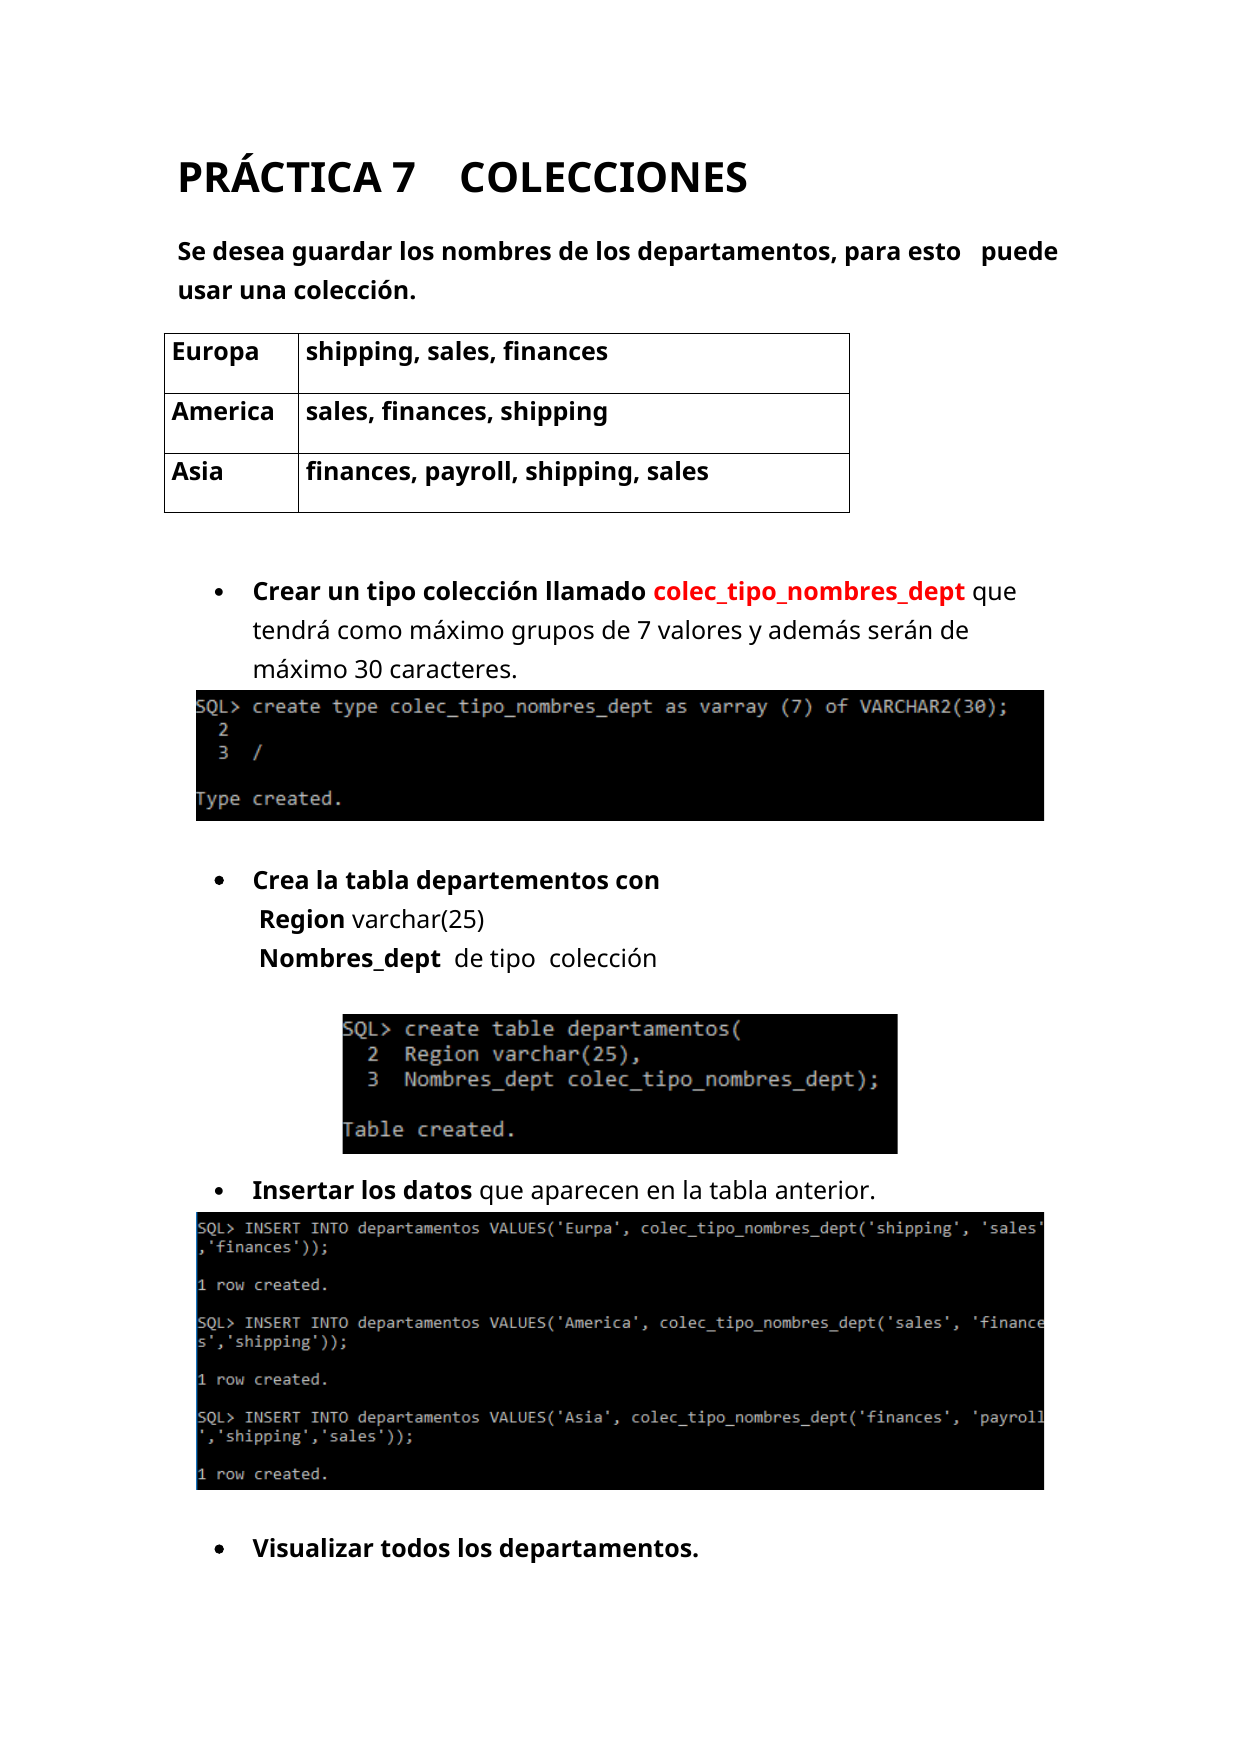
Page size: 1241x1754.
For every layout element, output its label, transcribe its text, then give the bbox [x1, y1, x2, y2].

table_header shipping, sales, finances [299, 334, 849, 393]
list Nombres_dept de tipo colección [252, 941, 1063, 975]
list Crea la tabla departementos con [215, 862, 1063, 896]
table_cell sales, finances, shipping [299, 394, 849, 452]
picture [342, 1014, 898, 1154]
picture [196, 690, 1045, 821]
list Region varchar(25) [252, 901, 1063, 936]
picture [196, 1212, 1045, 1490]
table_cell Asia [165, 454, 298, 512]
table_header Europa [165, 334, 298, 393]
text PRÁCTICA 7 COLECCIONES [177, 148, 1063, 204]
table_cell America [165, 394, 298, 452]
list Insertar los datos que aparecen en la tabla anterior. [215, 1173, 1063, 1207]
text Se desea guardar los nombres de los departamentos, para esto puede usar una colección. [177, 234, 1063, 307]
list Crear un tipo colección llamado colec_tipo_nombres_dept que tendrá como máximo grupos de 7 valores y además serán de máximo 30 caracteres. [215, 573, 1063, 686]
list Visualizar todos los departamentos. [215, 1531, 1063, 1565]
table_cell finances, payroll, shipping, sales [299, 454, 849, 512]
